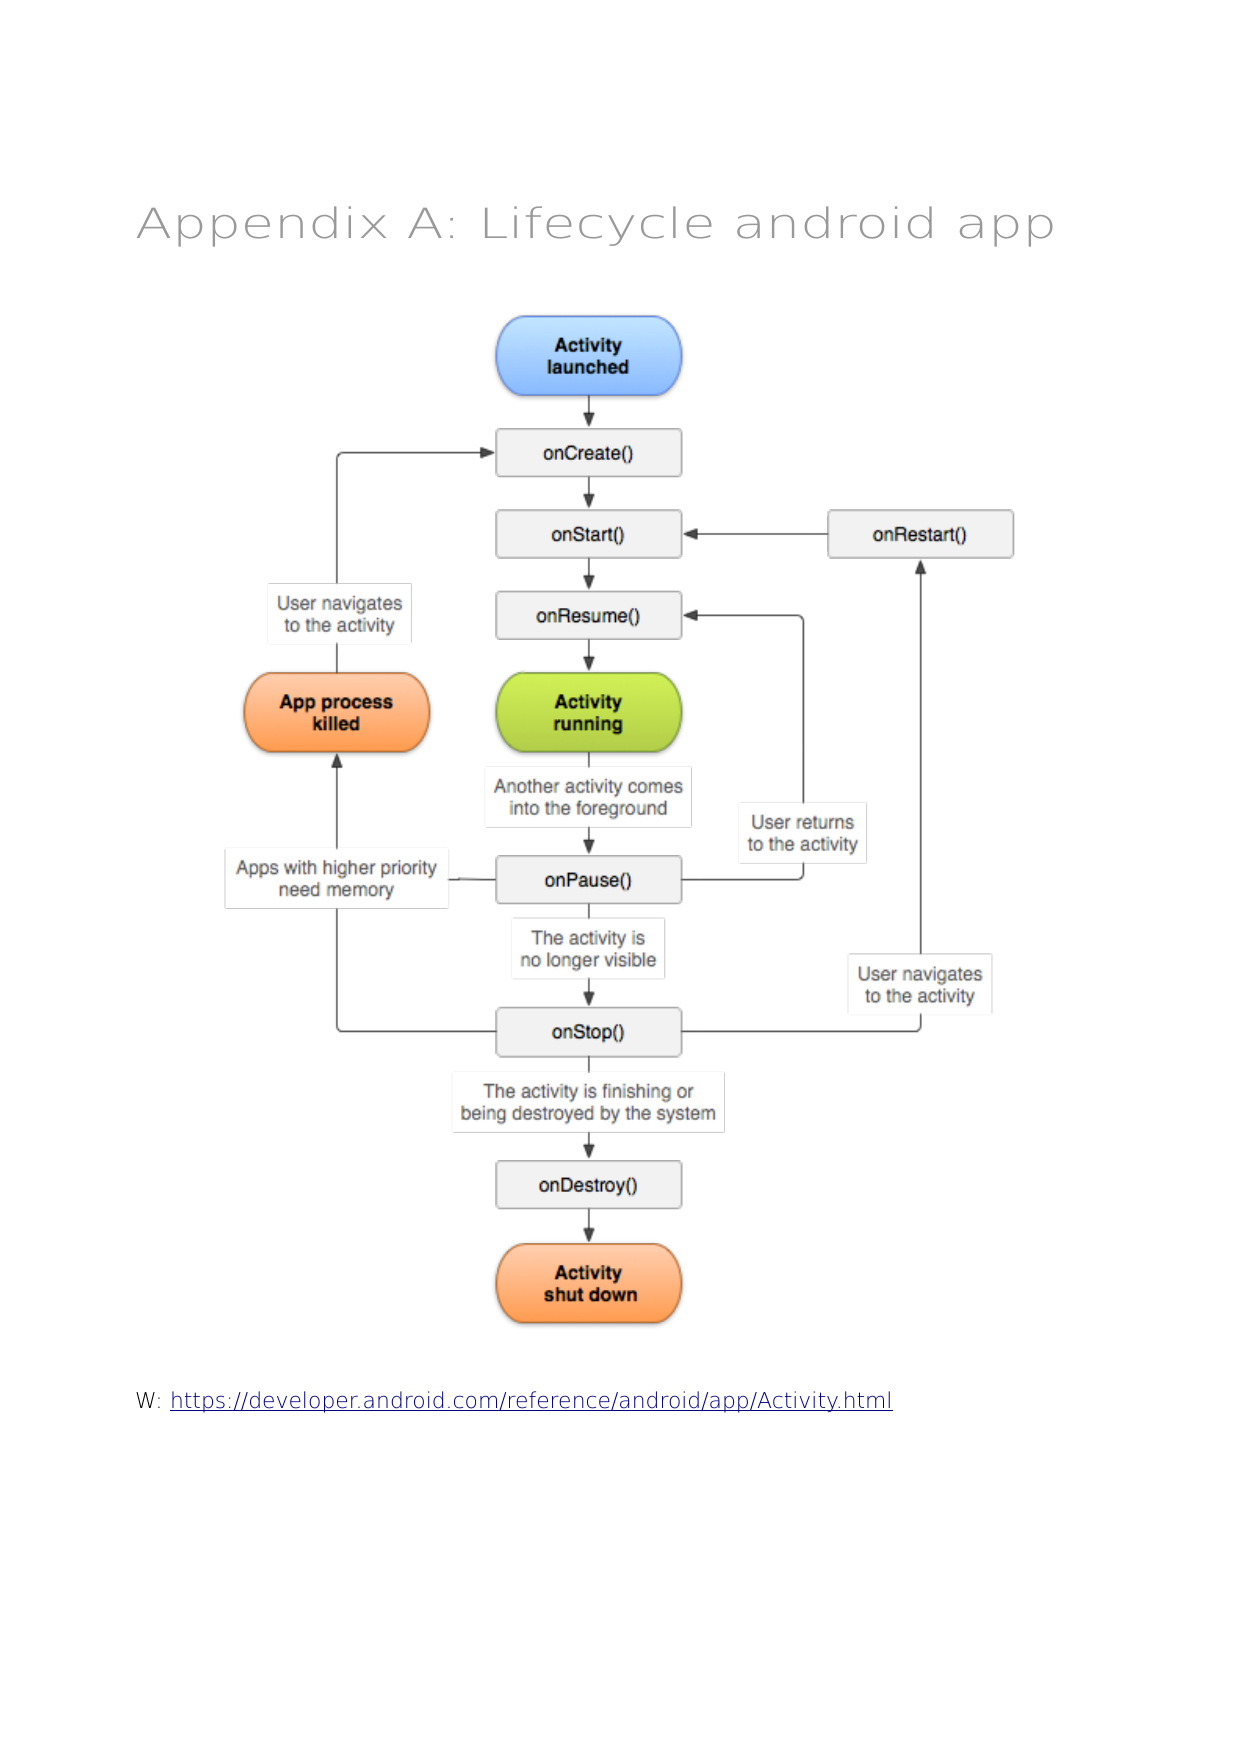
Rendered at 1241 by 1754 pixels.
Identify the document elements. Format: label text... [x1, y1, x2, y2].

picture [219, 302, 1022, 1339]
subtitle Appendix A: Lifecycle android app [135, 199, 1106, 248]
text W: https://developer.android.com/reference/android/app/Activity.html [135, 1388, 1106, 1414]
